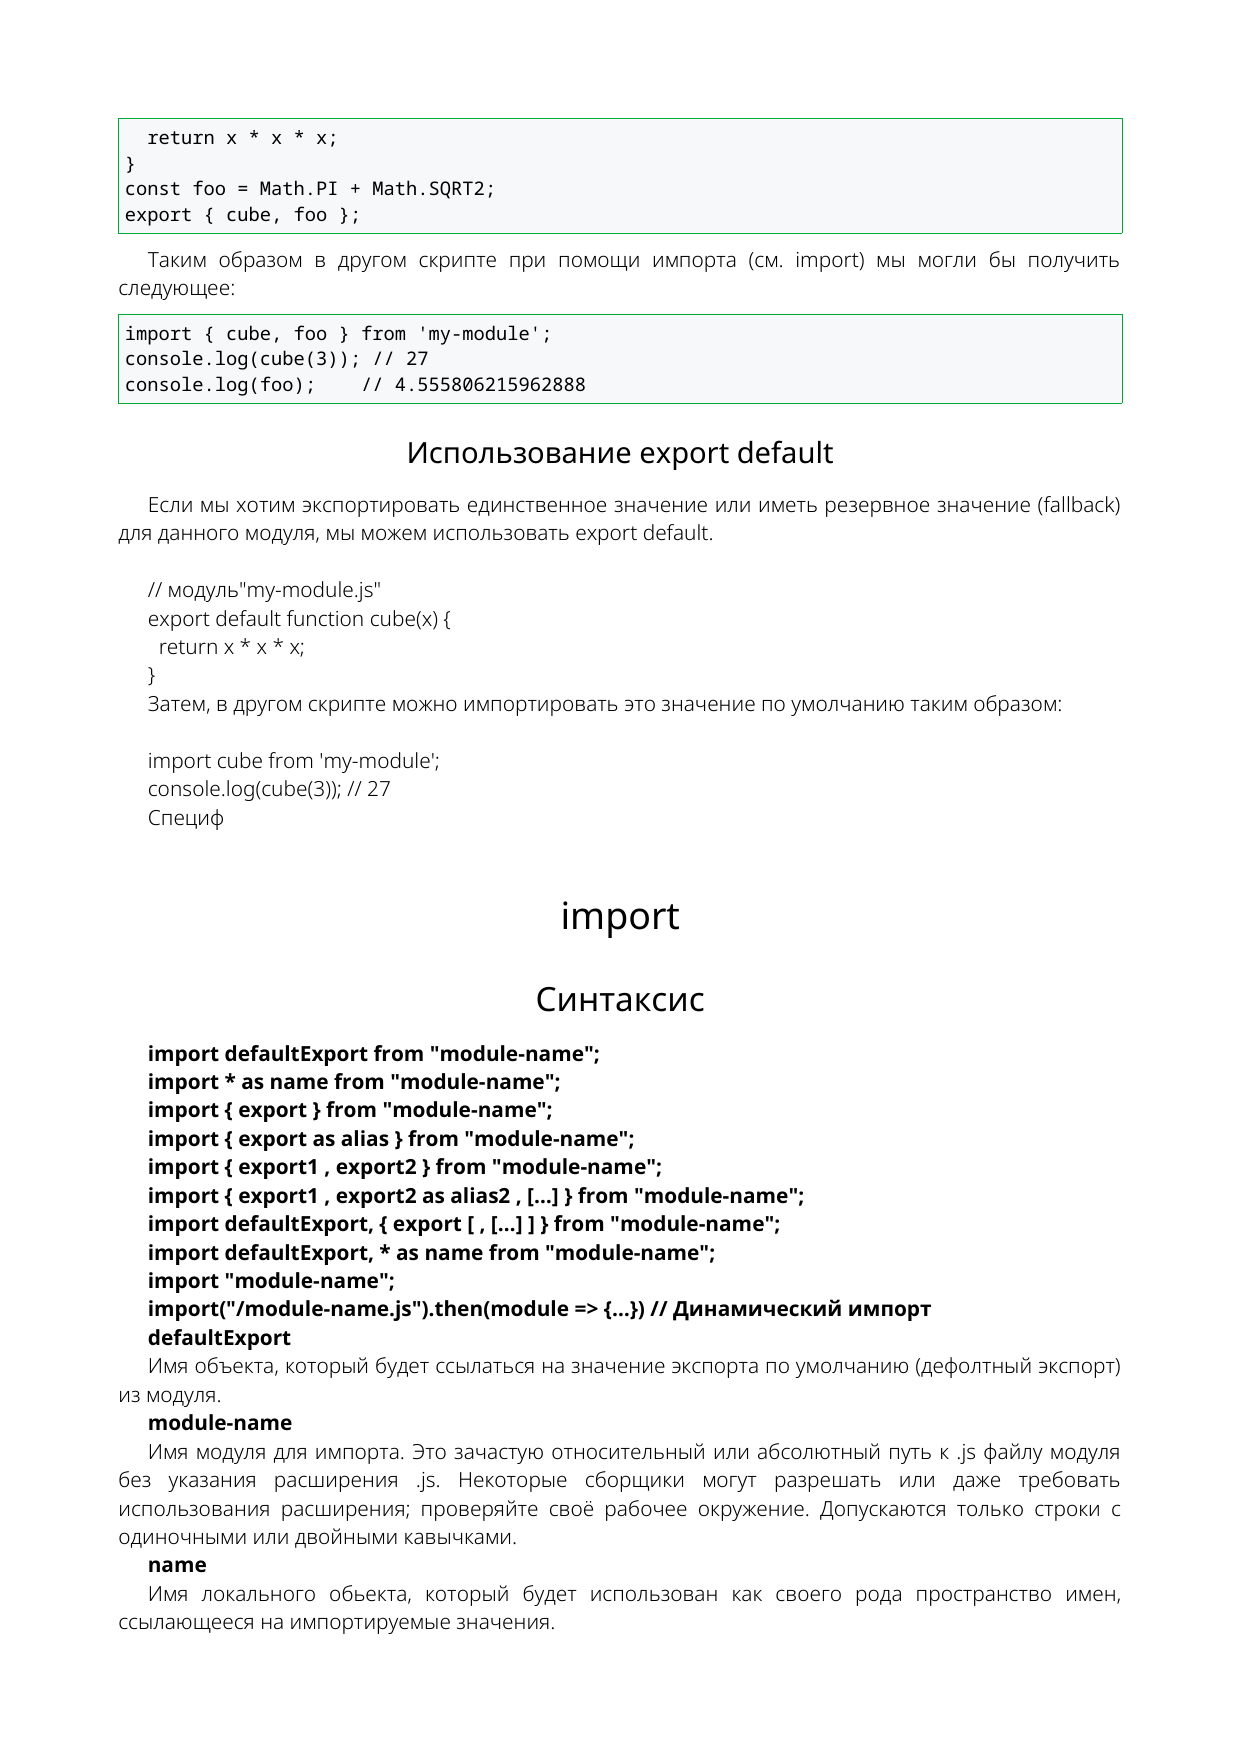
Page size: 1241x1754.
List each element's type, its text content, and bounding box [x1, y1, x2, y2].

text // модуль"my-module.js" [118, 575, 1122, 604]
text Имя объекта, который будет ссылаться на значение экспорта по умолчанию (дефолтный экспорт) из модуля. [118, 1351, 1122, 1408]
text import cube from 'my-module'; [118, 746, 1122, 774]
subtitle Синтаксис [118, 976, 1122, 1021]
text console.log(cube(3)); // 27 [118, 774, 1122, 803]
text console.log(foo); // 4.555806215962888 [119, 364, 1122, 403]
text import { export } from "module-name"; [118, 1096, 1122, 1124]
text } [119, 144, 1122, 169]
text import { export1 , export2 } from "module-name"; [118, 1152, 1122, 1181]
text import defaultExport, { export [ , […] ] } from "module-name"; [118, 1209, 1122, 1238]
text Таким образом в другом скрипте при помощи импорта (см. import) мы могли бы получить следующее: [118, 245, 1122, 302]
text import "module-name"; [118, 1266, 1122, 1294]
text import defaultExport from "module-name"; [118, 1039, 1122, 1067]
text Затем, в другом скрипте можно импортировать это значение по умолчанию таким образом: [118, 689, 1122, 717]
text import * as name from "module-name"; [118, 1067, 1122, 1096]
subtitle import [118, 889, 1122, 940]
text name [118, 1551, 1122, 1579]
text Специф [118, 803, 1122, 831]
text import("/module-name.js").then(module => {…}) // Динамический импорт [118, 1294, 1122, 1323]
text export default function cube(x) { [118, 604, 1122, 632]
text import defaultExport, * as name from "module-name"; [118, 1238, 1122, 1266]
text return x * x * x; [118, 632, 1122, 661]
text console.log(cube(3)); // 27 [119, 339, 1122, 364]
text Имя локального обьекта, который будет использован как своего рода пространство имен, ссылающееся на импортируемые значения. [118, 1579, 1122, 1636]
text const foo = Math.PI + Math.SQRT2; [119, 169, 1122, 195]
text module-name [118, 1408, 1122, 1437]
text export { cube, foo }; [119, 195, 1122, 233]
text defaultExport [118, 1323, 1122, 1351]
text import { export1 , export2 as alias2 , […] } from "module-name"; [118, 1181, 1122, 1209]
text import { export as alias } from "module-name"; [118, 1124, 1122, 1152]
subtitle Использование export default [118, 432, 1122, 472]
text Имя модуля для импорта. Это зачастую относительный или абсолютный путь к .js файлу модуля без указания расширения .js. Некоторые сборщики могут разрешать или даже требовать использования расширения; проверяйте своё рабочее окружение. Допускаются только строки с одиночными или двойными кавычками. [118, 1437, 1122, 1551]
text } [118, 661, 1122, 689]
text Если мы хотим экспортировать единственное значение или иметь резервное значение (fallback) для данного модуля, мы можем использовать export default. [118, 490, 1122, 547]
text import { cube, foo } from 'my-module'; [119, 315, 1122, 339]
text return x * x * x; [119, 119, 1122, 144]
